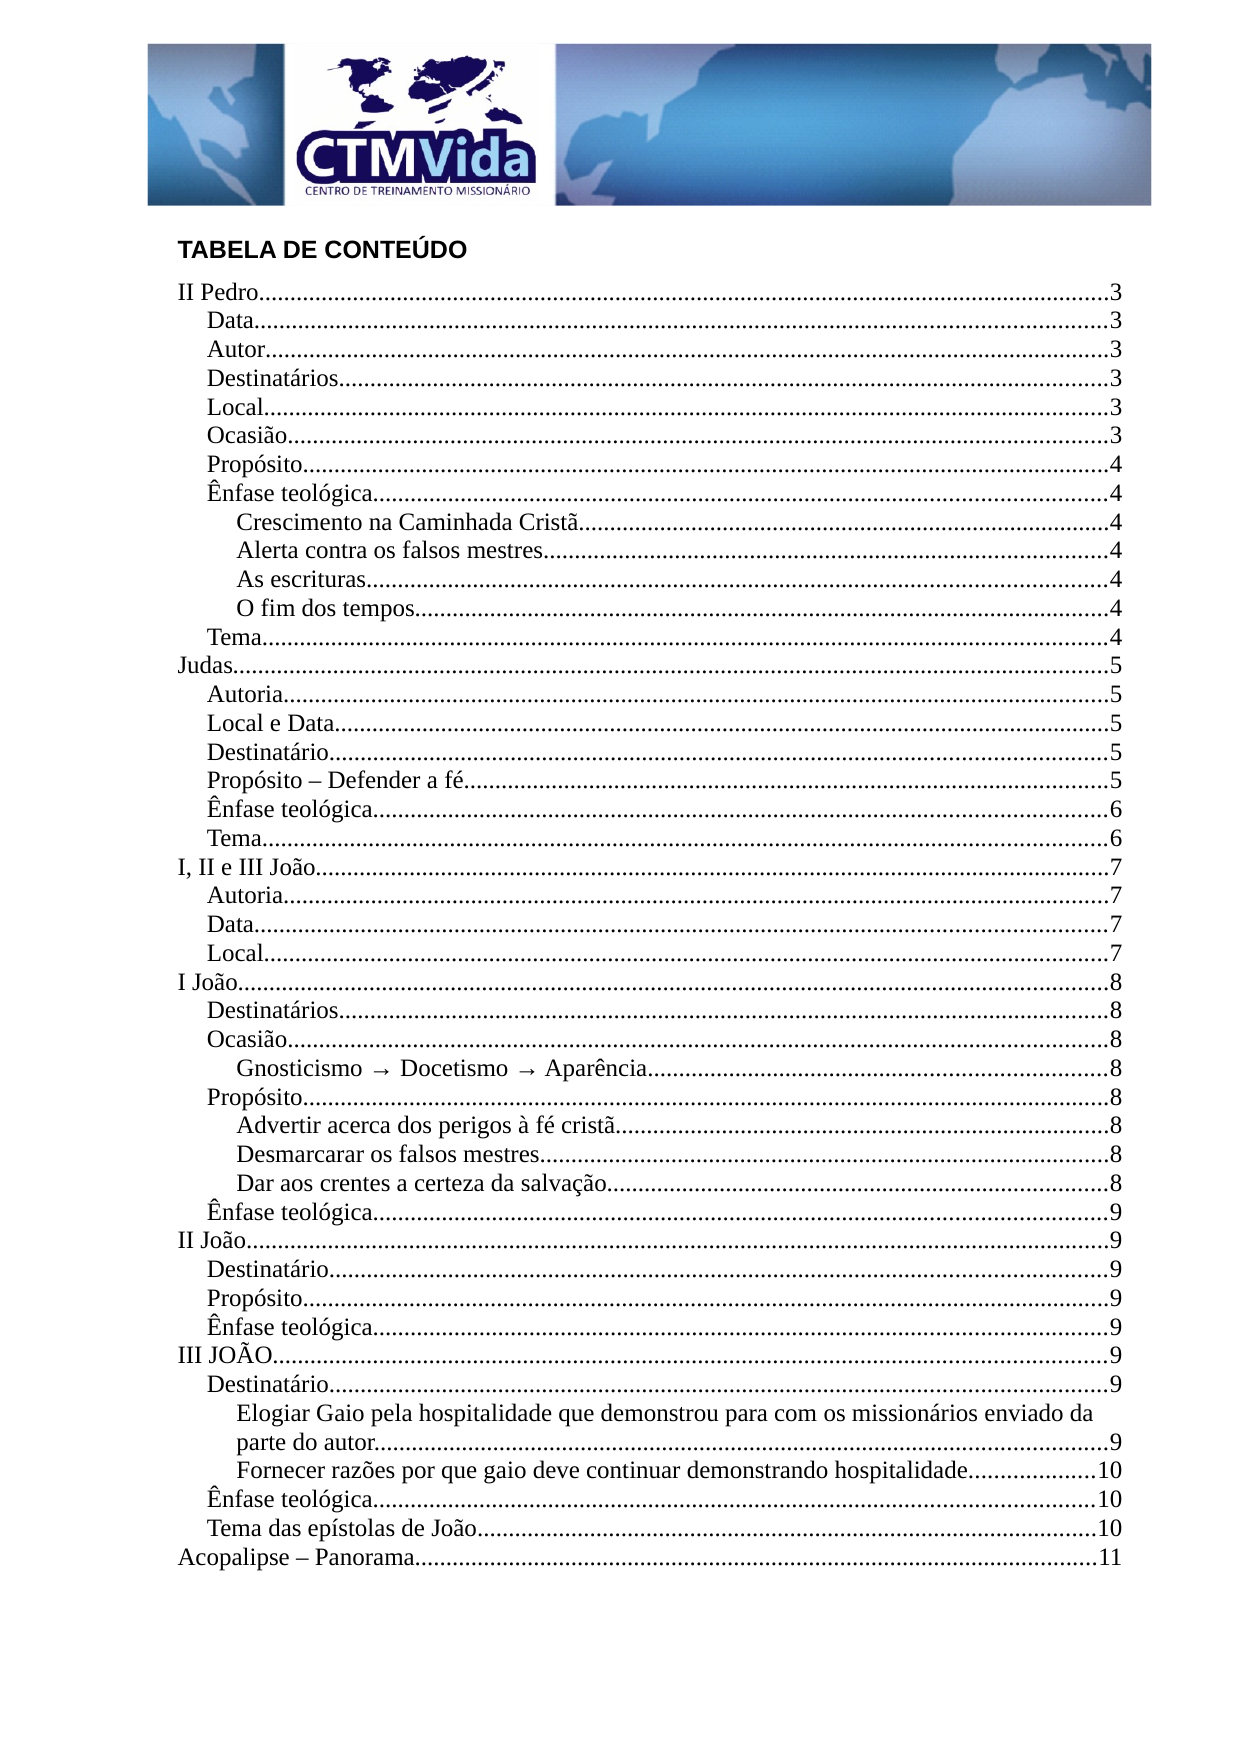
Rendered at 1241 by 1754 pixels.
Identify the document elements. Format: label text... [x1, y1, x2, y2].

text Propósito 4 [207, 449, 1122, 478]
subtitle Tabela de conteúdo [177, 235, 1122, 264]
picture [147, 43, 1152, 206]
text Tema 6 [207, 823, 1122, 852]
text Fornecer razões por que gaio deve continuar demonstrando hospitalidade 10 [236, 1455, 1122, 1484]
text Destinatários 3 [207, 363, 1122, 392]
text Acopalipse – Panorama 11 [177, 1542, 1122, 1570]
text Autor 3 [207, 334, 1122, 363]
text Crescimento na Caminhada Cristã 4 [236, 507, 1122, 535]
text III JOÃO 9 [177, 1340, 1122, 1369]
text O fim dos tempos 4 [236, 593, 1122, 622]
text I João 8 [177, 967, 1122, 995]
text Ênfase teológica 6 [207, 794, 1122, 823]
text Local 7 [207, 938, 1122, 967]
text Ênfase teológica 9 [207, 1197, 1122, 1225]
text Ênfase teológica 4 [207, 478, 1122, 507]
text II João 9 [177, 1225, 1122, 1254]
text Autoria 7 [207, 880, 1122, 909]
text Gnosticismo → Docetismo → Aparência 8 [236, 1053, 1122, 1082]
text II Pedro 3 [177, 277, 1122, 305]
text Tema 4 [207, 622, 1122, 650]
text Ocasião 8 [207, 1024, 1122, 1053]
text Advertir acerca dos perigos à fé cristã 8 [236, 1110, 1122, 1139]
text Desmarcarar os falsos mestres 8 [236, 1139, 1122, 1168]
text Destinatário 5 [207, 737, 1122, 765]
text Ênfase teológica 10 [207, 1484, 1122, 1513]
text Judas 5 [177, 650, 1122, 679]
text Destinatário 9 [207, 1254, 1122, 1283]
text Propósito – Defender a fé 5 [207, 765, 1122, 794]
text I, II e III João 7 [177, 852, 1122, 880]
text Local 3 [207, 392, 1122, 420]
text Propósito 8 [207, 1082, 1122, 1110]
text Alerta contra os falsos mestres 4 [236, 535, 1122, 564]
text Ênfase teológica 9 [207, 1312, 1122, 1340]
text Tema das epístolas de João 10 [207, 1513, 1122, 1542]
text Autoria 5 [207, 679, 1122, 708]
text Propósito 9 [207, 1283, 1122, 1312]
text Destinatário 9 [207, 1369, 1122, 1398]
text Local e Data 5 [207, 708, 1122, 737]
text As escrituras 4 [236, 564, 1122, 593]
text Dar aos crentes a certeza da salvação 8 [236, 1168, 1122, 1197]
text Ocasião 3 [207, 420, 1122, 449]
text Data 7 [207, 909, 1122, 938]
text Elogiar Gaio pela hospitalidade que demonstrou para com os missionários enviado da parte do autor. 9 [236, 1398, 1122, 1455]
text Data 3 [207, 305, 1122, 334]
text Destinatários 8 [207, 995, 1122, 1024]
